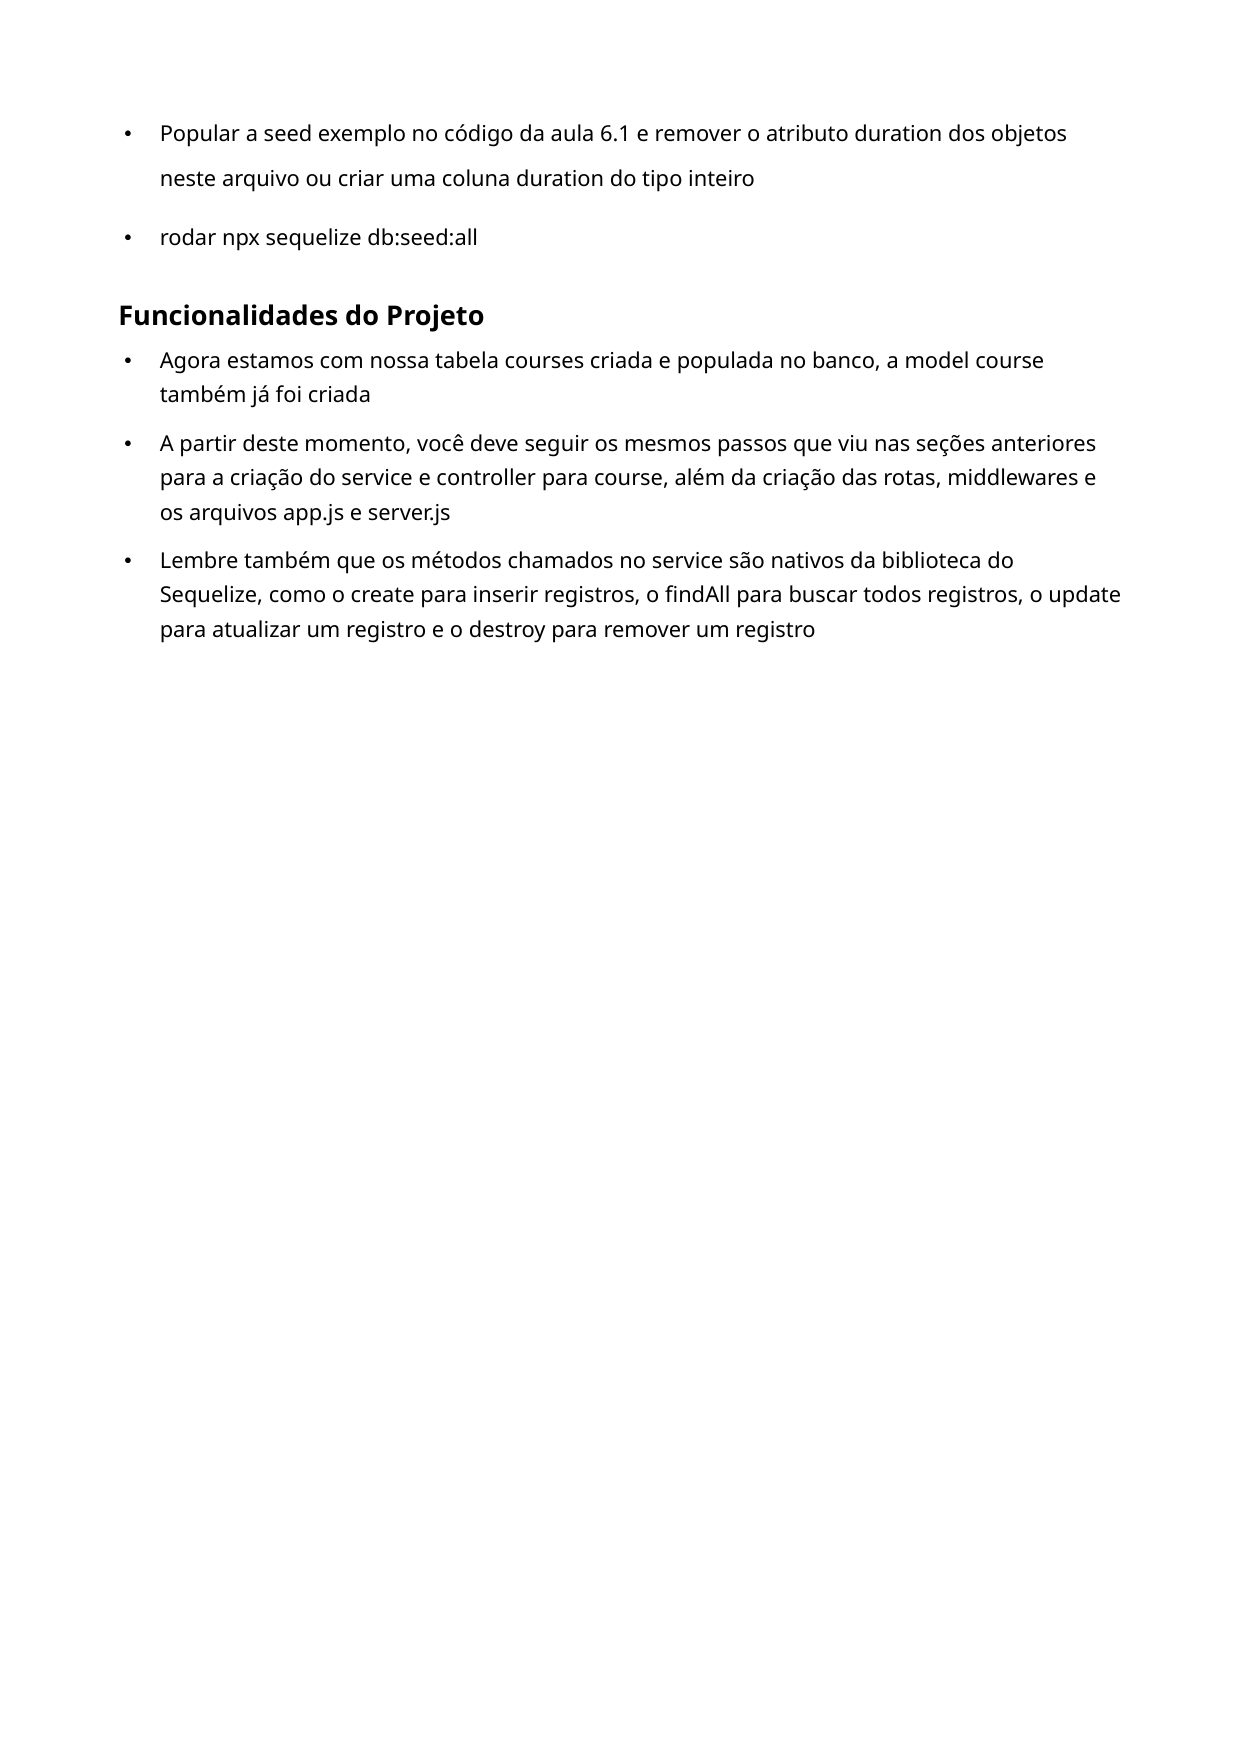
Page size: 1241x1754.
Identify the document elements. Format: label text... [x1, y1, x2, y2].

list Popular a seed exemplo no código da aula 6.1 e remover o atributo duration dos objetos neste arquivo ou criar uma coluna duration do tipo inteiro [124, 118, 1122, 193]
list A partir deste momento, você deve seguir os mesmos passos que viu nas seções anteriores para a criação do service e controller para course, além da criação das rotas, middlewares e os arquivos app.js e server.js [124, 428, 1122, 526]
list Agora estamos com nossa tabela courses criada e populada no banco, a model course também já foi criada [124, 345, 1122, 409]
subtitle Funcionalidades do Projeto [118, 296, 1122, 333]
list rodar npx sequelize db:seed:all [124, 222, 1122, 252]
list Lembre também que os métodos chamados no service são nativos da biblioteca do Sequelize, como o create para inserir registros, o findAll para buscar todos registros, o update para atualizar um registro e o destroy para remover um registro [124, 545, 1122, 643]
